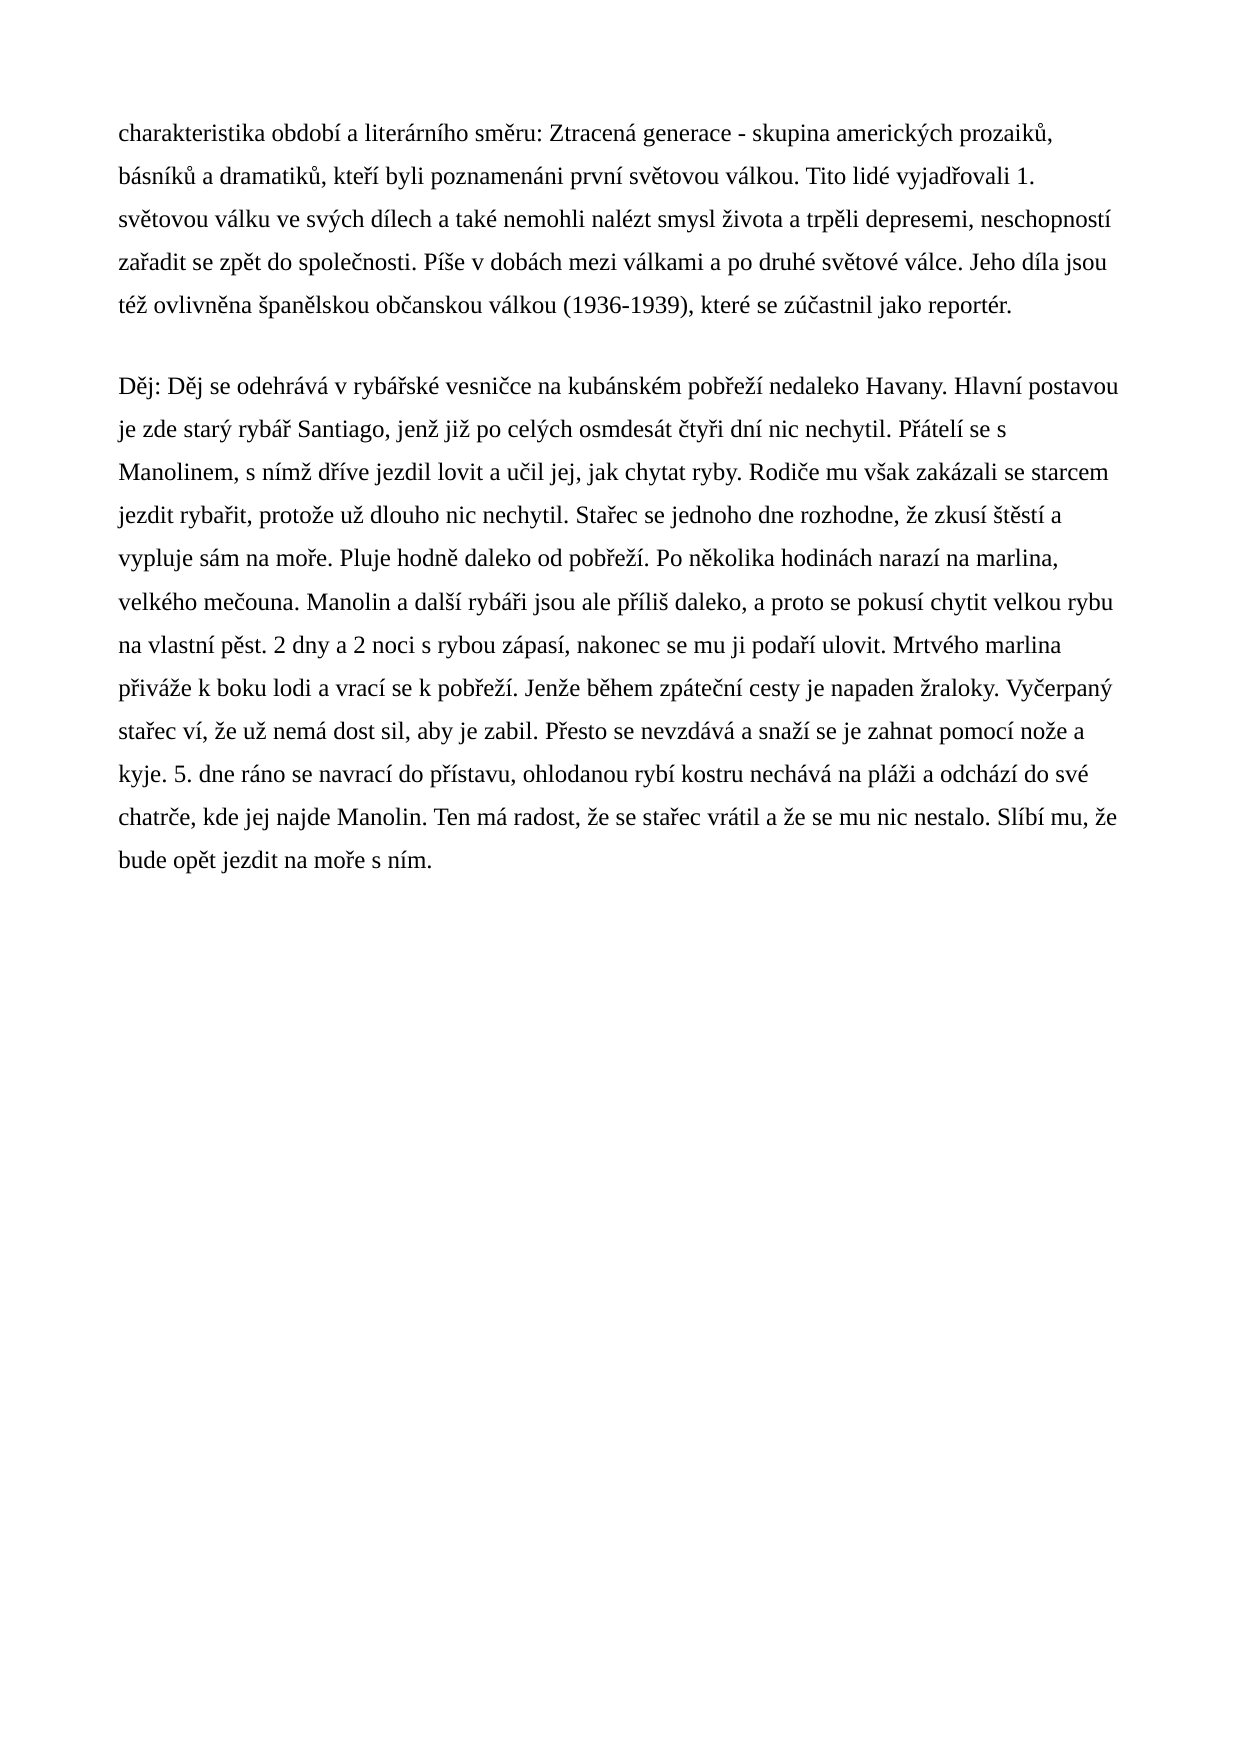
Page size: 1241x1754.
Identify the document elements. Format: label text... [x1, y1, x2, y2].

text Děj: Děj se odehrává v rybářské vesničce na kubánském pobřeží nedaleko Havany. Hlavní postavou je zde starý rybář Santiago, jenž již po celých osmdesát čtyři dní nic nechytil. Přátelí se s Manolinem, s nímž dříve jezdil lovit a učil jej, jak chytat ryby. Rodiče mu však zakázali se starcem jezdit rybařit, protože už dlouho nic nechytil. Stařec se jednoho dne rozhodne, že zkusí štěstí a vypluje sám na moře. Pluje hodně daleko od pobřeží. Po několika hodinách narazí na marlina, velkého mečouna. Manolin a další rybáři jsou ale příliš daleko, a proto se pokusí chytit velkou rybu na vlastní pěst. 2 dny a 2 noci s rybou zápasí, nakonec se mu ji podaří ulovit. Mrtvého marlina přiváže k boku lodi a vrací se k pobřeží. Jenže během zpáteční cesty je napaden žraloky. Vyčerpaný stařec ví, že už nemá dost sil, aby je zabil. Přesto se nevzdává a snaží se je zahnat pomocí nože a kyje. 5. dne ráno se navrací do přístavu, ohlodanou rybí kostru nechává na pláži a odchází do své chatrče, kde jej najde Manolin. Ten má radost, že se stařec vrátil a že se mu nic nestalo. Slíbí mu, že bude opět jezdit na moře s ním. [118, 371, 1122, 874]
text charakteristika období a literárního směru: Ztracená generace - skupina amerických prozaiků, básníků a dramatiků, kteří byli poznamenáni první světovou válkou. Tito lidé vyjadřovali 1. světovou válku ve svých dílech a také nemohli nalézt smysl života a trpěli depresemi, neschopností zařadit se zpět do společnosti. Píše v dobách mezi válkami a po druhé světové válce. Jeho díla jsou též ovlivněna španělskou občanskou válkou (1936-1939), které se zúčastnil jako reportér. [118, 118, 1122, 319]
